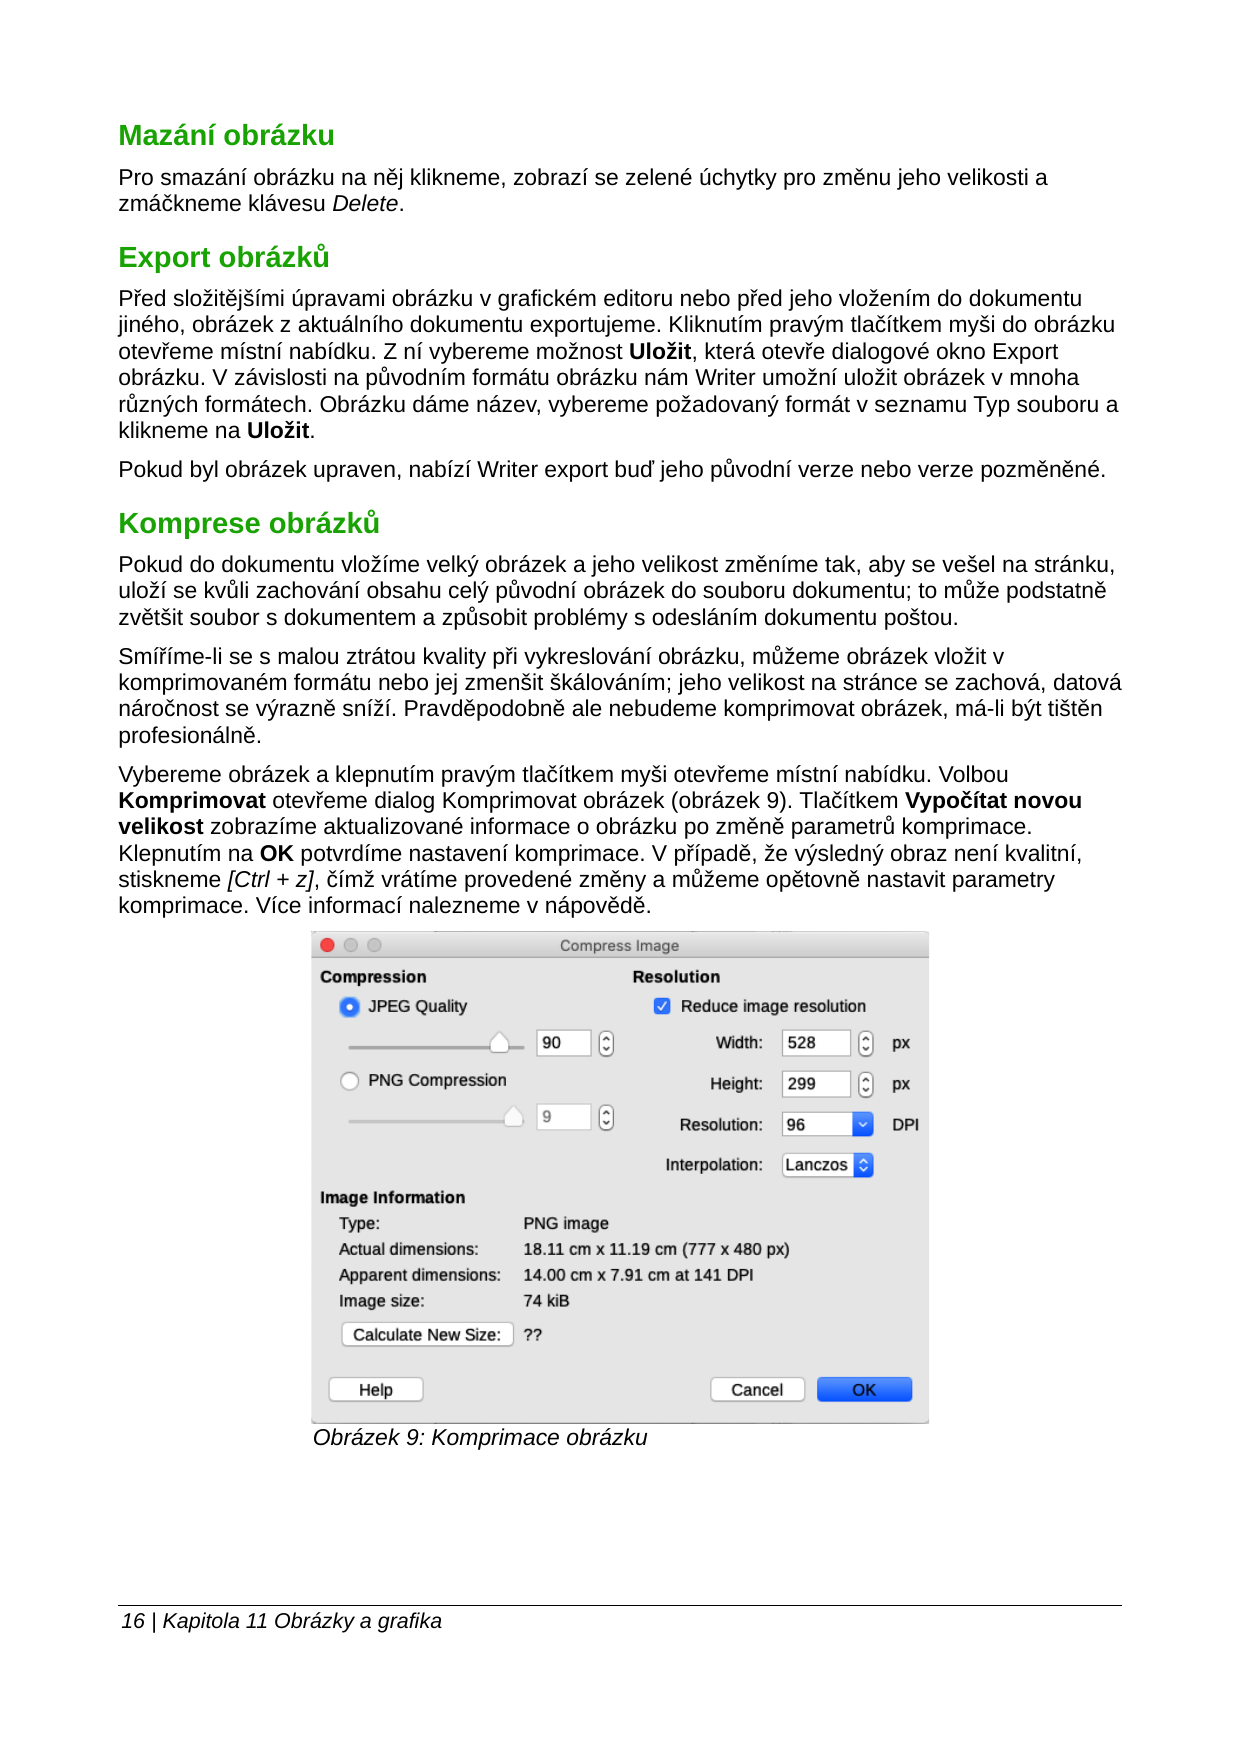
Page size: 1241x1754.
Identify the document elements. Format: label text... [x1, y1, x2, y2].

text Pokud do dokumentu vložíme velký obrázek a jeho velikost změníme tak, aby se vešel na stránku, uloží se kvůli zachování obsahu celý původní obrázek do souboru dokumentu; to může podstatně zvětšit soubor s dokumentem a způsobit problémy s odesláním dokumentu poštou. [118, 551, 1122, 630]
picture [311, 931, 930, 1424]
subtitle Export obrázků [118, 240, 1122, 273]
text Pro smazání obrázku na něj klikneme, zobrazí se zelené úchytky pro změnu jeho velikosti a zmáčkneme klávesu Delete. [118, 163, 1122, 216]
text Smíříme-li se s malou ztrátou kvality při vykreslování obrázku, můžeme obrázek vložit v komprimovaném formátu nebo jej zmenšit škálováním; jeho velikost na stránce se zachová, datová náročnost se výrazně sníží. Pravděpodobně ale nebudeme komprimovat obrázek, má-li být tištěn profesionálně. [118, 643, 1122, 748]
subtitle Mazání obrázku [118, 118, 1122, 152]
subtitle Komprese obrázků [118, 506, 1122, 539]
text Obrázek 9: Komprimace obrázku [313, 1424, 928, 1450]
text Vybereme obrázek a klepnutím pravým tlačítkem myši otevřeme místní nabídku. Volbou Komprimovat otevřeme dialog Komprimovat obrázek (obrázek 9). Tlačítkem Vypočítat novou velikost zobrazíme aktualizované informace o obrázku po změně parametrů komprimace. Klepnutím na OK potvrdíme nastavení komprimace. V případě, že výsledný obraz není kvalitní, stiskneme [Ctrl + z], čímž vrátíme provedené změny a můžeme opětovně nastavit parametry komprimace. Více informací nalezneme v nápovědě. [118, 761, 1122, 919]
text Pokud byl obrázek upraven, nabízí Writer export buď jeho původní verze nebo verze pozměněné. [118, 456, 1122, 482]
text Před složitějšími úpravami obrázku v grafickém editoru nebo před jeho vložením do dokumentu jiného, obrázek z aktuálního dokumentu exportujeme. Kliknutím pravým tlačítkem myši do obrázku otevřeme místní nabídku. Z ní vybereme možnost Uložit, která otevře dialogové okno Export obrázku. V závislosti na původním formátu obrázku nám Writer umožní uložit obrázek v mnoha různých formátech. Obrázku dáme název, vybereme požadovaný formát v seznamu Typ souboru a klikneme na Uložit. [118, 285, 1122, 443]
